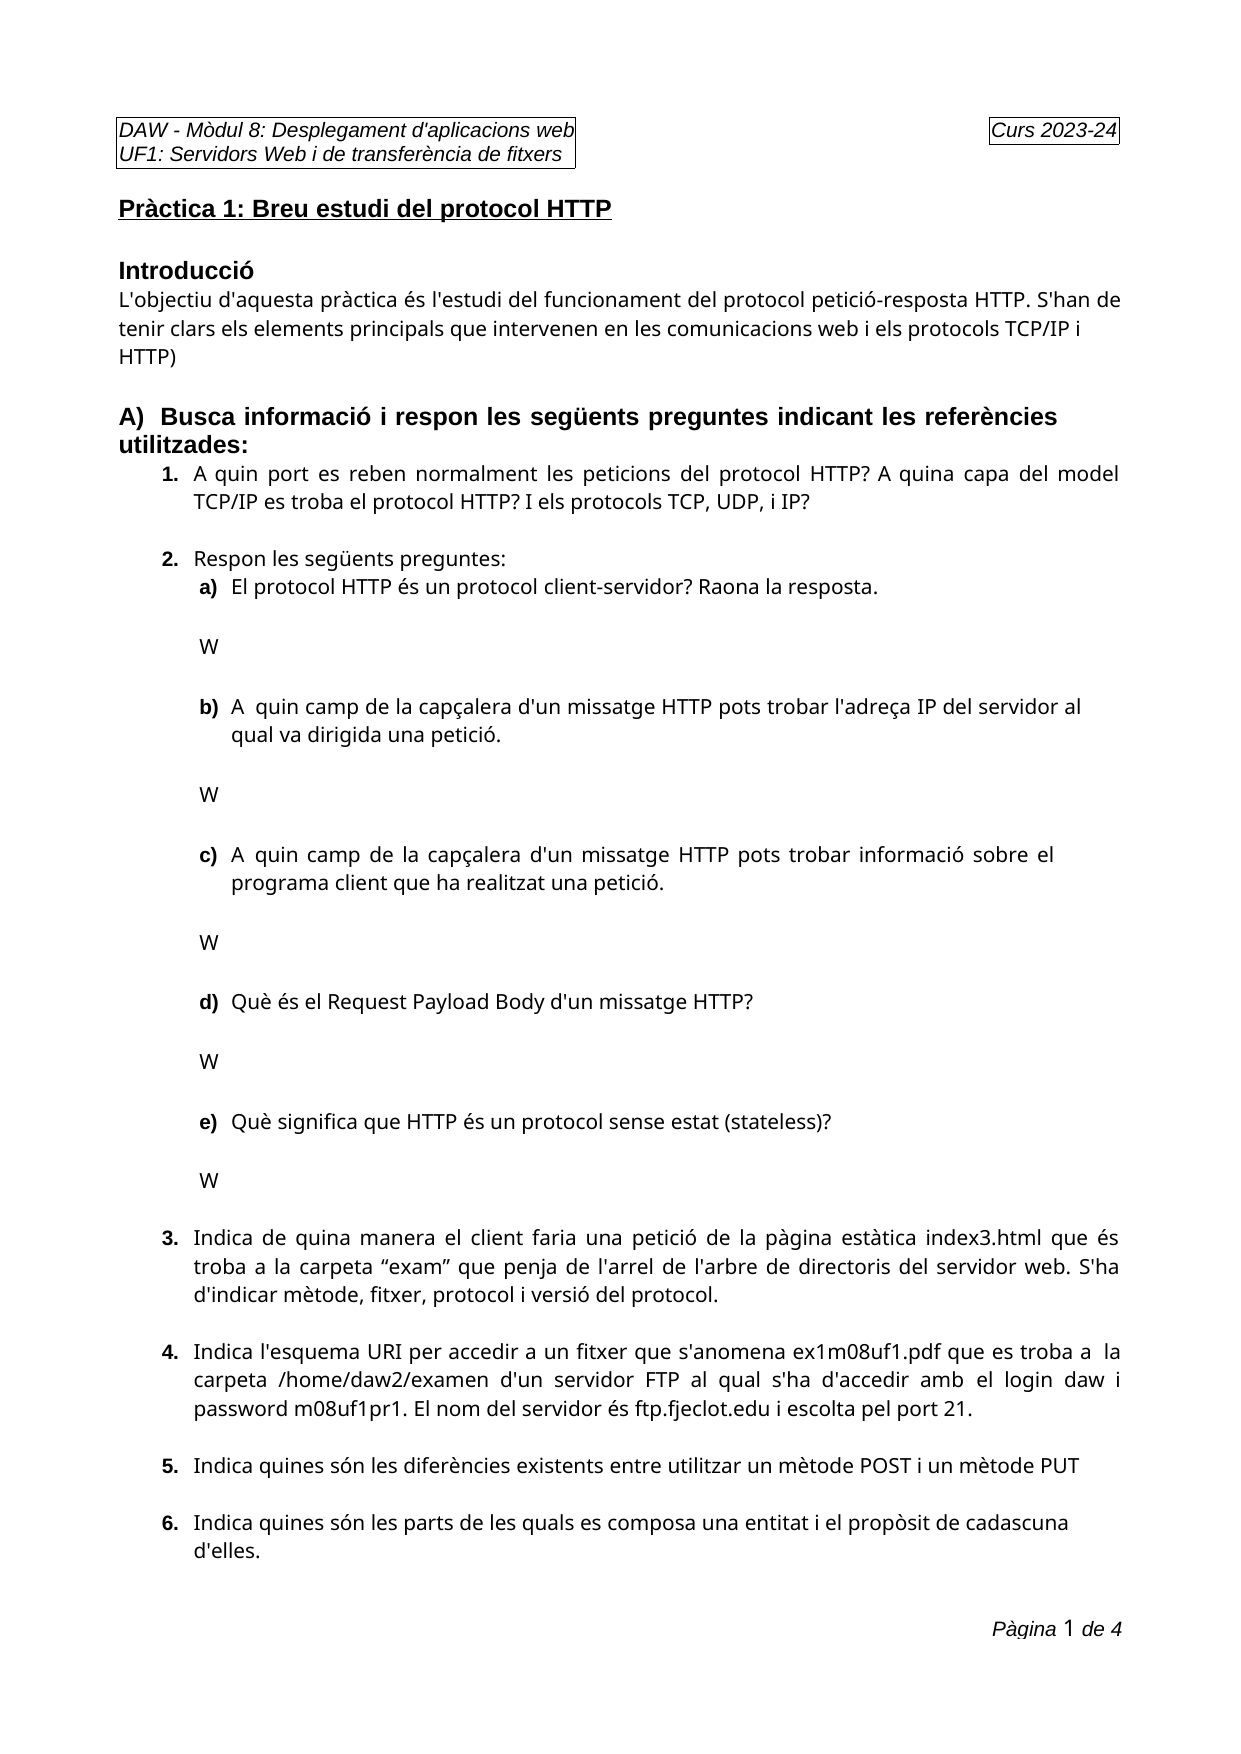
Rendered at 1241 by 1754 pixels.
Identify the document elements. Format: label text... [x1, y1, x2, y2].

list Què significa que HTTP és un protocol sense estat (stateless)? [199, 1107, 1134, 1135]
list W [199, 928, 1121, 956]
text Pràctica 1: Breu estudi del protocol HTTP [118, 194, 1134, 223]
list Respon les següents preguntes: [162, 544, 1134, 572]
list W [199, 632, 1134, 661]
list Indica quines són les parts de les quals es composa una entitat i el propòsit de cadascuna d'elles. [162, 1508, 1134, 1565]
list W [199, 780, 1121, 808]
text L'objectiu d'aquesta pràctica és l'estudi del funcionament del protocol petició-resposta HTTP. S'han de tenir clars els elements principals que intervenen en les comunicacions web i els protocols TCP/IP i HTTP) [118, 285, 1134, 371]
list A quin camp de la capçalera d'un missatge HTTP pots trobar l'adreça IP del servidor al qual va dirigida una petició. [199, 692, 1121, 749]
list W [199, 1167, 1134, 1195]
text Introducció [118, 256, 1134, 285]
list Indica l'esquema URI per accedir a un fitxer que s'anomena ex1m08uf1.pdf que es troba a la carpeta /home/daw2/examen d'un servidor FTP al qual s'ha d'accedir amb el login daw i password m08uf1pr1. El nom del servidor és ftp.fjeclot.edu i escolta pel port 21. [162, 1337, 1121, 1422]
list El protocol HTTP és un protocol client-servidor? Raona la resposta. [199, 572, 1134, 601]
subtitle Busca informació i respon les següents preguntes indicant les referències utilitzades: [118, 402, 1121, 459]
list A quin camp de la capçalera d'un missatge HTTP pots trobar informació sobre el programa client que ha realitzat una petició. [199, 840, 1121, 897]
list W [199, 1047, 1134, 1076]
list Indica quines són les diferències existents entre utilitzar un mètode POST i un mètode PUT [162, 1451, 1134, 1479]
list Què és el Request Payload Body d'un missatge HTTP? [199, 987, 1134, 1016]
list Indica de quina manera el client faria una petició de la pàgina estàtica index3.html que és troba a la carpeta “exam” que penja de l'arrel de l'arbre de directoris del servidor web. S'ha d'indicar mètode, fitxer, protocol i versió del protocol. [162, 1223, 1120, 1309]
list A quin port es reben normalment les peticions del protocol HTTP? A quina capa del model TCP/IP es troba el protocol HTTP? I els protocols TCP, UDP, i IP? [162, 459, 1121, 516]
